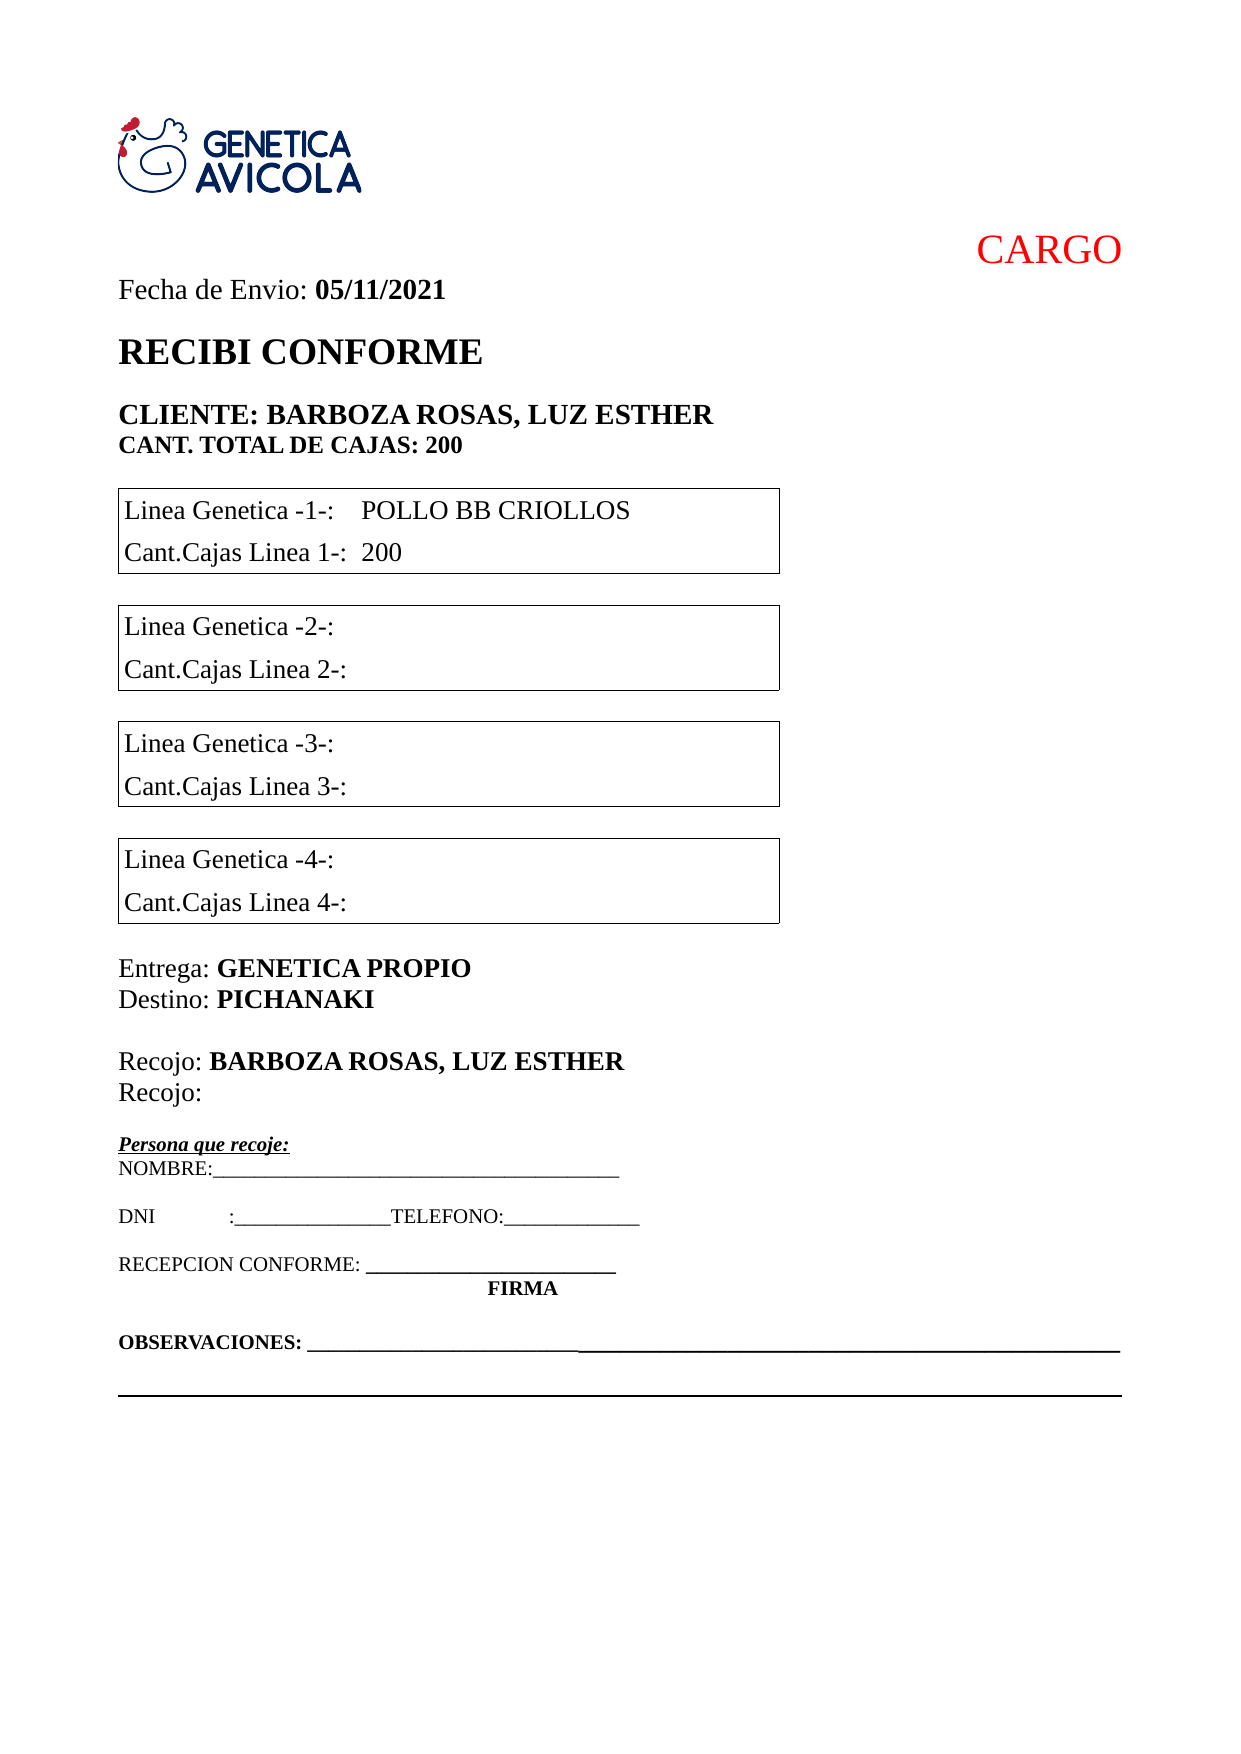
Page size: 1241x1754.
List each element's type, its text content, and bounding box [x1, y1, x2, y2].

table_cell Linea Genetica -3-: [119, 722, 356, 764]
table_cell 200 [356, 531, 779, 573]
table_cell [356, 606, 779, 647]
table_cell [118, 691, 356, 721]
table_cell Cant.Cajas Linea 3-: [119, 764, 356, 806]
table_cell Linea Genetica -4-: [119, 839, 356, 880]
table_cell Cant.Cajas Linea 2-: [119, 647, 356, 690]
text Recojo: BARBOZA ROSAS, LUZ ESTHER [118, 1045, 1122, 1076]
text CANT. TOTAL DE CAJAS: 200 [118, 431, 1122, 459]
table_cell Cant.Cajas Linea 1-: [119, 531, 356, 573]
text DNI :_______________TELEFONO:_____________ [118, 1204, 1122, 1228]
text RECEPCION CONFORME: ________________________ [118, 1252, 1122, 1276]
table_cell [356, 839, 779, 880]
table_cell Cant.Cajas Linea 4-: [119, 880, 356, 923]
text CARGO [118, 224, 1122, 272]
table_cell [356, 764, 779, 806]
table_cell [356, 722, 779, 764]
picture [117, 117, 362, 193]
text Entrega: GENETICA PROPIO [118, 952, 1122, 983]
text Recojo: [118, 1076, 1122, 1108]
table_cell Linea Genetica -2-: [119, 606, 356, 647]
text NOMBRE:_______________________________________ [118, 1156, 1122, 1180]
text RECIBI CONFORME [118, 330, 1122, 373]
text OBSERVACIONES: __________________________________________________________________ [118, 1324, 1122, 1355]
text Destino: PICHANAKI [118, 983, 1122, 1014]
text FIRMA [118, 1276, 1122, 1300]
text Persona que recoje: [118, 1132, 1122, 1156]
text CLIENTE: BARBOZA ROSAS, LUZ ESTHER [118, 397, 1122, 431]
text Fecha de Envio: 05/11/2021 [118, 272, 1122, 306]
table_cell [118, 807, 356, 838]
table_cell [356, 574, 779, 604]
table_cell [356, 807, 779, 838]
table_header Linea Genetica -1-: [119, 489, 356, 531]
table_cell [356, 880, 779, 923]
table_cell [356, 691, 779, 721]
table_header POLLO BB CRIOLLOS [356, 489, 779, 531]
table_cell [356, 647, 779, 690]
table_cell [118, 574, 356, 604]
